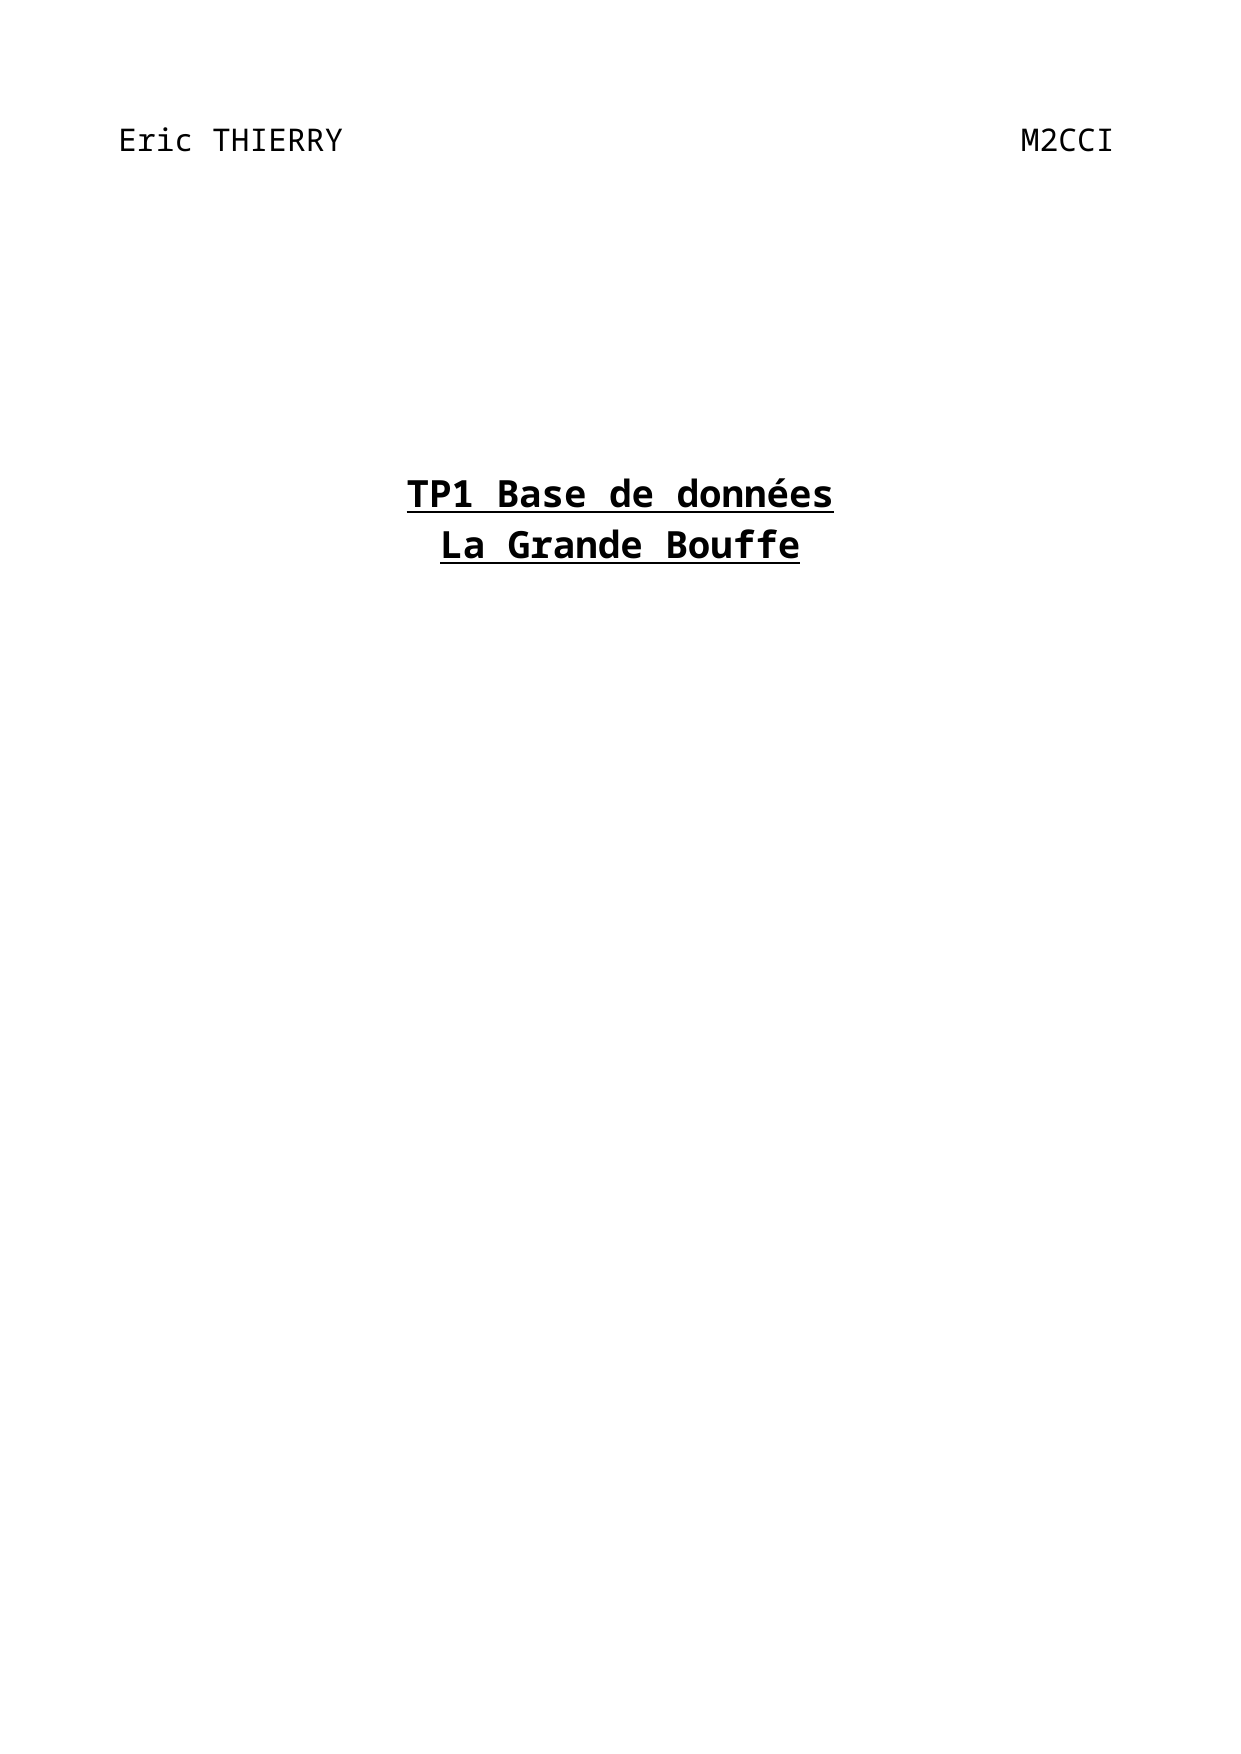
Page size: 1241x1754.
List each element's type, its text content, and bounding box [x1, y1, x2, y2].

text TP1 Base de données [118, 467, 1122, 518]
text La Grande Bouffe [118, 518, 1122, 569]
text Eric THIERRY M2CCI [118, 118, 1122, 161]
